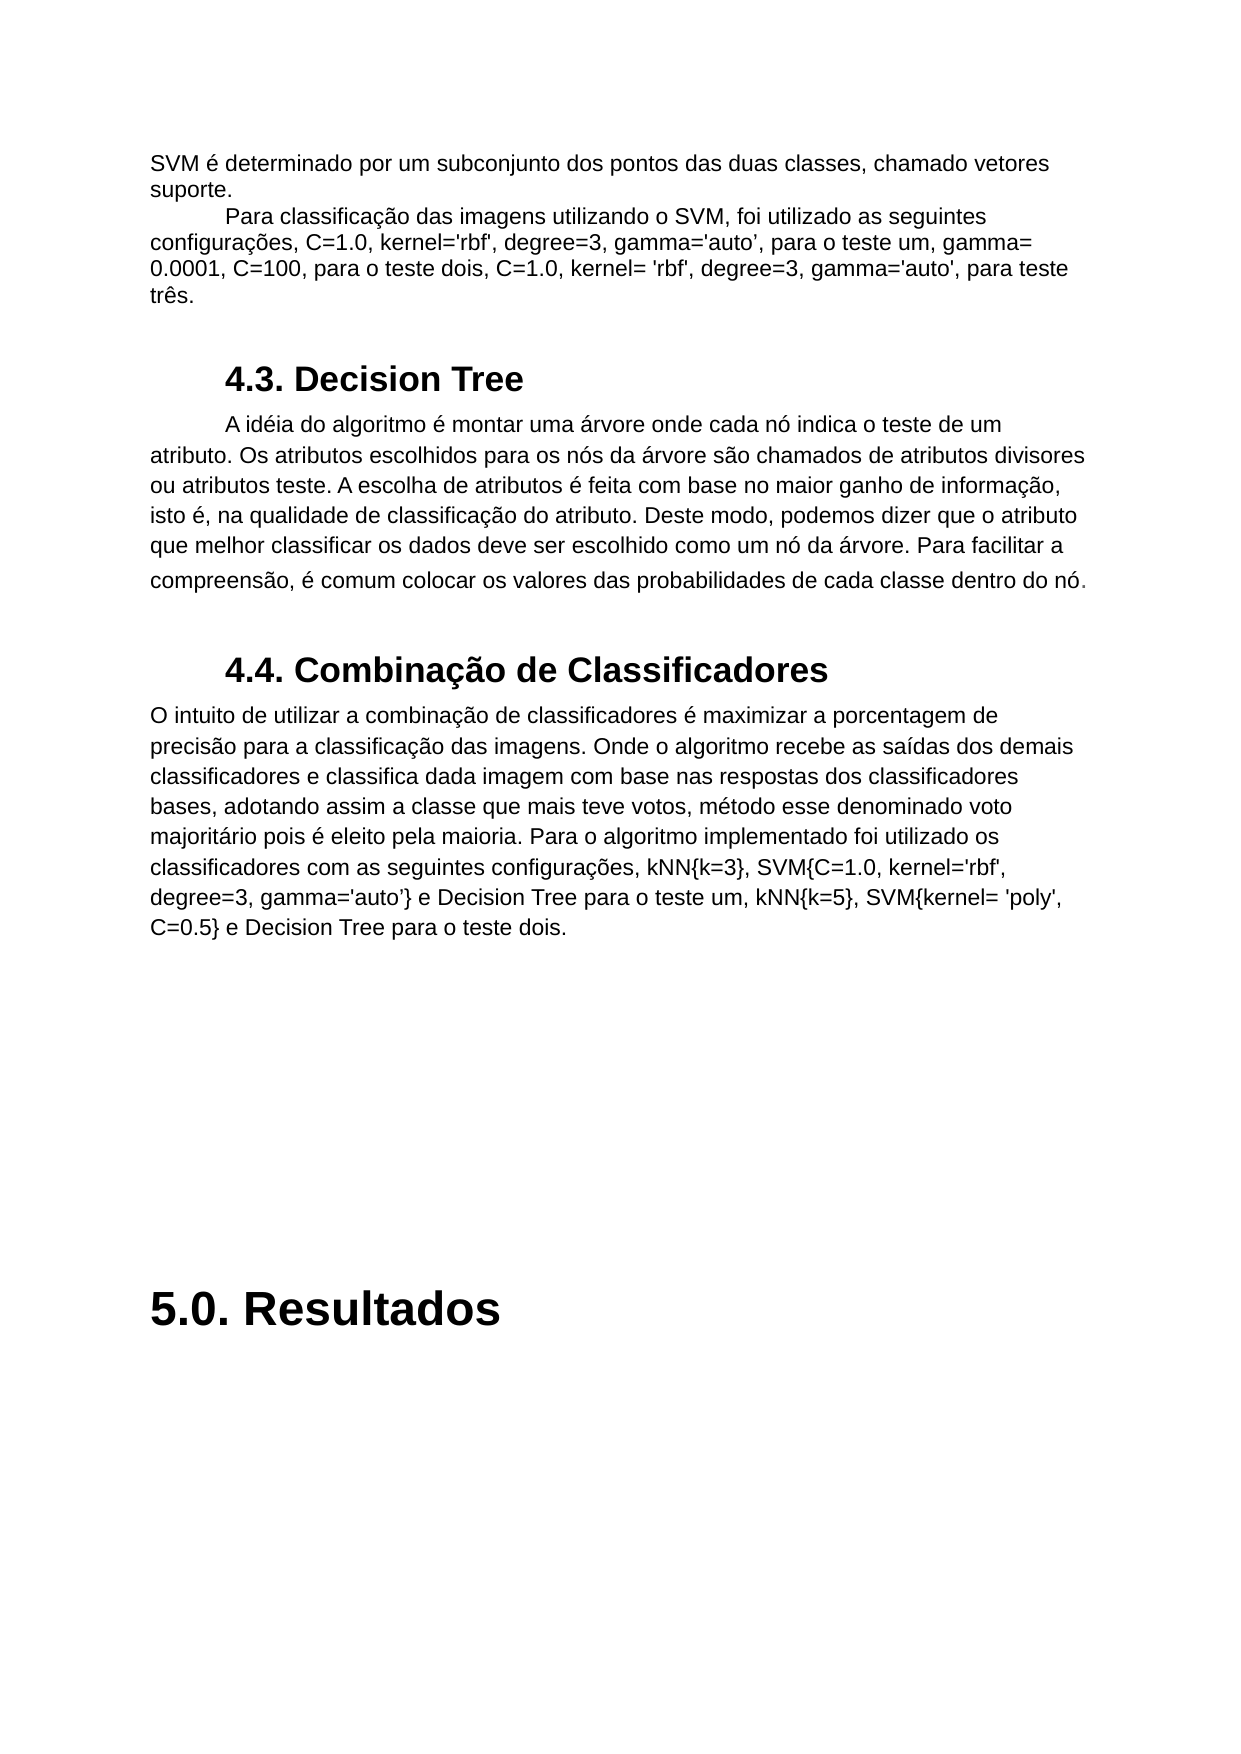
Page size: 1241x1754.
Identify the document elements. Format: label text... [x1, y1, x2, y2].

text O intuito de utilizar a combinação de classificadores é maximizar a porcentagem de precisão para a classificação das imagens. Onde o algoritmo recebe as saídas dos demais classificadores e classifica dada imagem com base nas respostas dos classificadores bases, adotando assim a classe que mais teve votos, método esse denominado voto majoritário pois é eleito pela maioria. Para o algoritmo implementado foi utilizado os classificadores com as seguintes configurações, kNN{k=3}, SVM{C=1.0, kernel='rbf', degree=3, gamma='auto’} e Decision Tree para o teste um, kNN{k=5}, SVM{kernel= 'poly', C=0.5} e Decision Tree para o teste dois. [150, 702, 1090, 940]
subtitle 4.4. Combinação de Classificadores [150, 649, 1090, 690]
text Para classificação das imagens utilizando o SVM, foi utilizado as seguintes configurações, C=1.0, kernel='rbf', degree=3, gamma='auto’, para o teste um, gamma= 0.0001, C=100, para o teste dois, C=1.0, kernel= 'rbf', degree=3, gamma='auto', para teste três. [150, 203, 1090, 308]
text A idéia do algoritmo é montar uma árvore onde cada nó indica o teste de um atributo. Os atributos escolhidos para os nós da árvore são chamados de atributos divisores ou atributos teste. A escolha de atributos é feita com base no maior ganho de informação, isto é, na qualidade de classificação do atributo. Deste modo, podemos dizer que o atributo que melhor classificar os dados deve ser escolhido como um nó da árvore. Para facilitar a compreensão, é comum colocar os valores das probabilidades de cada classe dentro do nó. [150, 411, 1090, 594]
subtitle 5.0. Resultados [150, 1280, 1090, 1336]
subtitle 4.3. Decision Tree [150, 358, 1090, 399]
text SVM é determinado por um subconjunto dos pontos das duas classes, chamado vetores suporte. [150, 150, 1090, 203]
